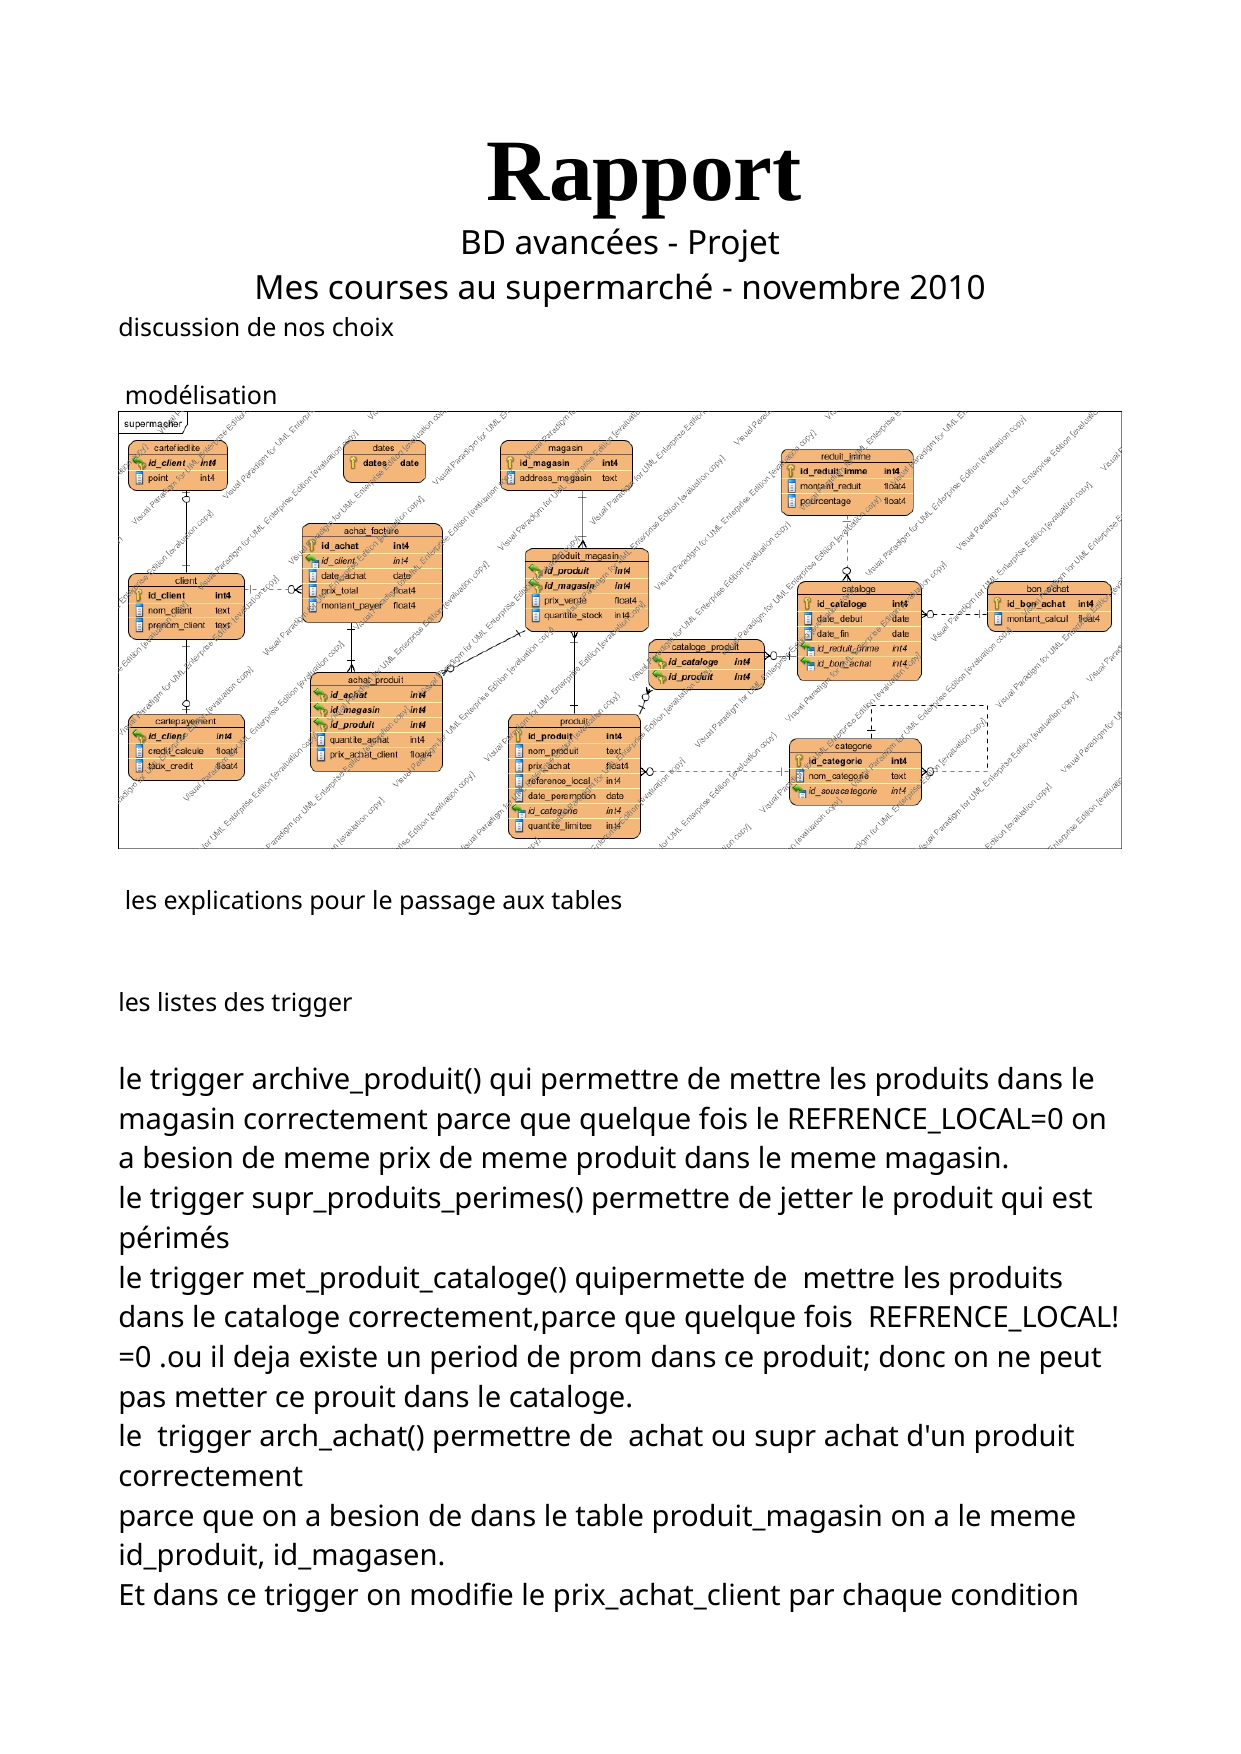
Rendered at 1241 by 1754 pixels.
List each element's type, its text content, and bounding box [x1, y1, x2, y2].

text BD avancées - Projet [118, 219, 1122, 264]
text discussion de nos choix [118, 309, 1122, 344]
text le trigger supr_produits_perimes() permettre de jetter le produit qui est périmés [118, 1177, 1122, 1257]
text les explications pour le passage aux tables [118, 882, 1122, 917]
text Mes courses au supermarché - novembre 2010 [118, 264, 1122, 309]
text le trigger archive_produit() qui permettre de mettre les produits dans le magasin correctement parce que quelque fois le REFRENCE_LOCAL=0 on a besion de meme prix de meme produit dans le meme magasin. [118, 1058, 1122, 1177]
text les listes des trigger [118, 985, 1122, 1019]
text le trigger met_produit_cataloge() quipermette de mettre les produits dans le cataloge correctement,parce que quelque fois REFRENCE_LOCAL!=0 .ou il deja existe un period de prom dans ce produit; donc on ne peut pas metter ce prouit dans le cataloge. [118, 1257, 1122, 1416]
text le trigger arch_achat() permettre de achat ou supr achat d'un produit correctement [118, 1416, 1122, 1495]
text Et dans ce trigger on modifie le prix_achat_client par chaque condition [118, 1574, 1122, 1614]
text Rapport [118, 118, 1122, 219]
picture [118, 411, 1122, 849]
text parce que on a besion de dans le table produit_magasin on a le meme id_produit, id_magasen. [118, 1495, 1122, 1574]
text modélisation [118, 378, 1122, 411]
